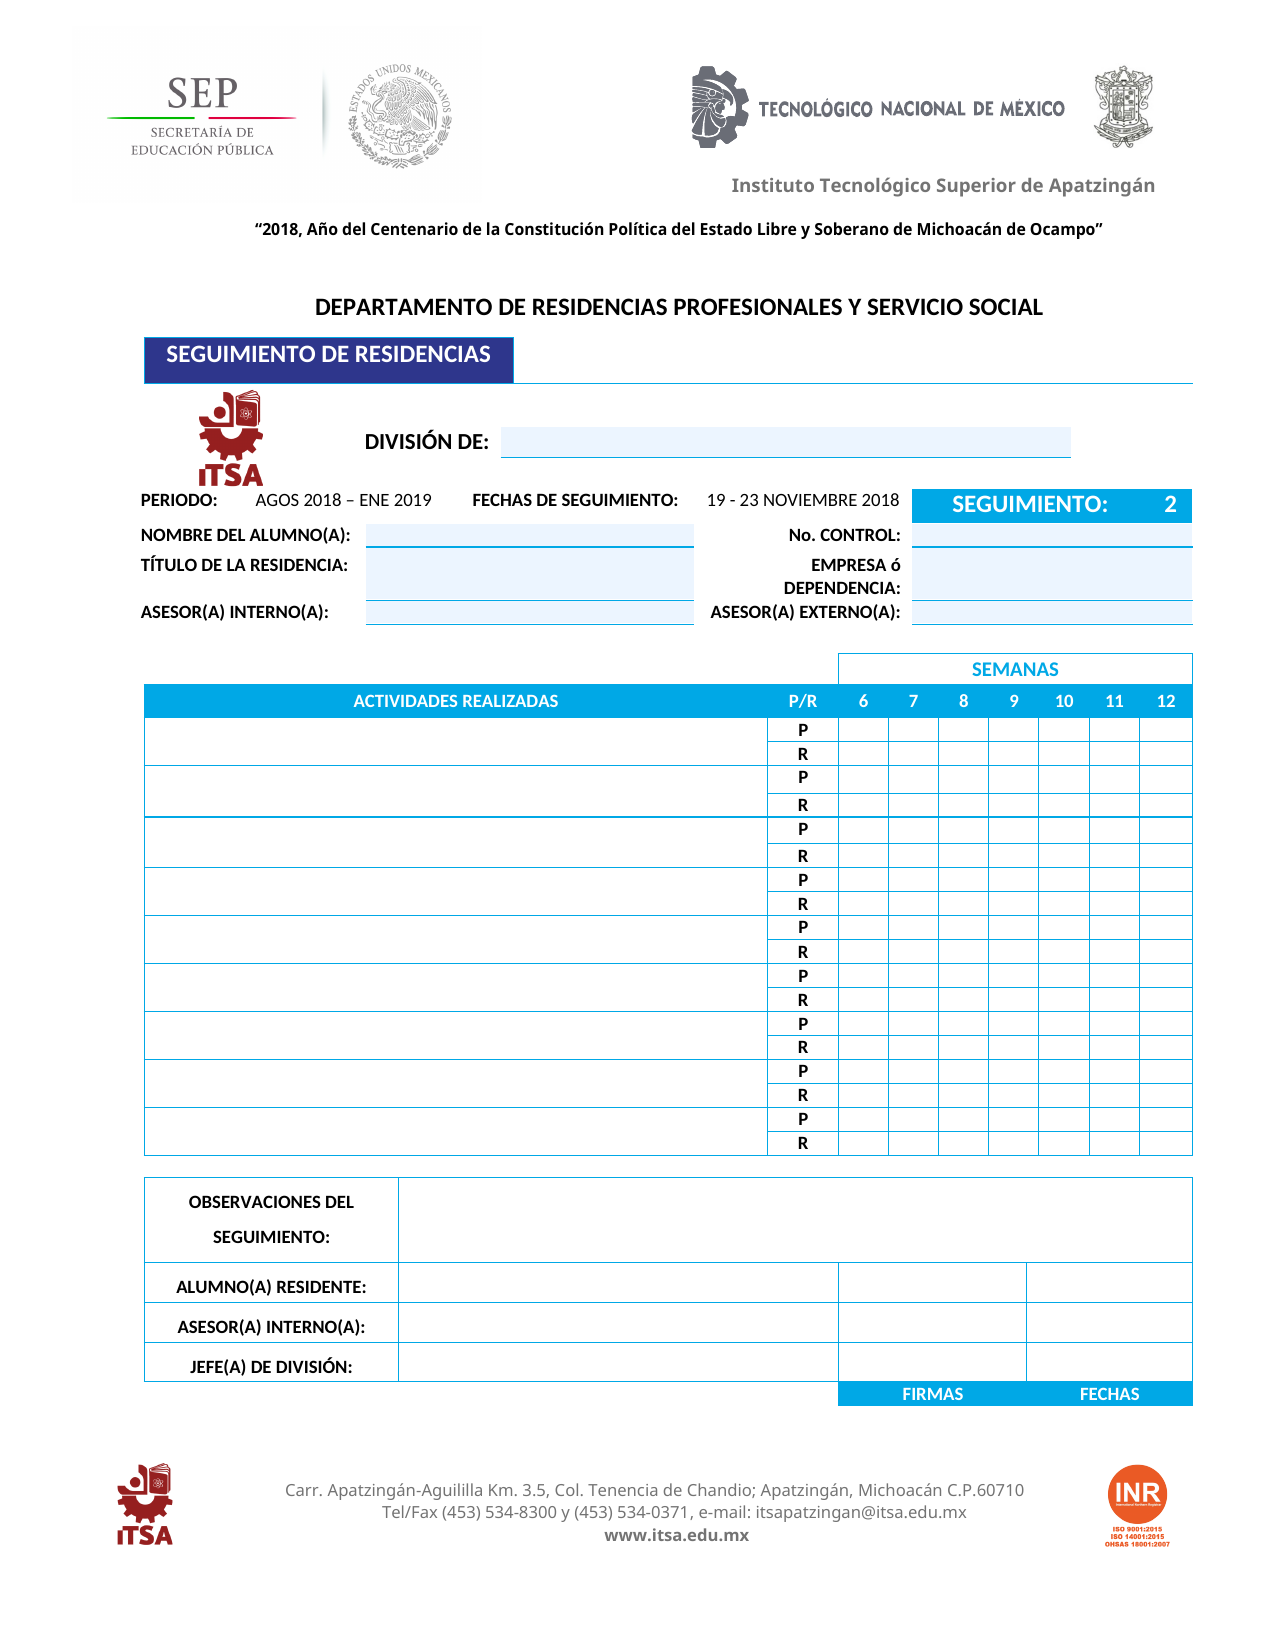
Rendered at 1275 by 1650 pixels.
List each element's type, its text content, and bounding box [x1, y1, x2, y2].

table_cell [989, 1036, 1038, 1059]
table_cell [1090, 766, 1139, 792]
table_cell EMPRESA ó DEPENDENCIA: [694, 546, 912, 599]
table_cell [1039, 794, 1089, 816]
table_cell R [768, 940, 838, 963]
table_cell [839, 742, 888, 764]
table_cell [145, 868, 767, 915]
table_cell [839, 964, 888, 987]
table_cell [889, 766, 938, 792]
table_cell [839, 1036, 888, 1059]
table_cell [1039, 1132, 1089, 1154]
table_cell 10 [1039, 685, 1089, 717]
table_cell [939, 988, 988, 1011]
table_cell [989, 892, 1038, 915]
table_cell 12 [1140, 685, 1192, 717]
table_cell [889, 1036, 938, 1059]
table_cell [989, 818, 1038, 843]
table_cell P [768, 1108, 838, 1131]
table_cell ALUMNO(A) RESIDENTE: [145, 1263, 398, 1302]
table_header [501, 427, 1071, 457]
table_header [768, 653, 838, 684]
table_cell [939, 964, 988, 987]
table_cell [889, 1132, 938, 1154]
table_header [144, 653, 768, 684]
table_cell [1140, 964, 1192, 987]
table_cell R [768, 1132, 838, 1154]
table_cell [989, 868, 1038, 891]
table_cell [839, 868, 888, 891]
table_cell [939, 766, 988, 792]
table_header SEGUIMIENTO DE RESIDENCIAS [145, 338, 513, 383]
table_cell [989, 1108, 1038, 1131]
table_cell [399, 1382, 838, 1405]
table_cell [939, 1108, 988, 1131]
table_cell P [768, 718, 838, 741]
table_cell [939, 1036, 988, 1059]
text DEPARTAMENTO DE RESIDENCIAS PROFESIONALES Y SERVICIO SOCIAL [148, 291, 1211, 322]
table_cell P [768, 1060, 838, 1083]
table_cell [1140, 1084, 1192, 1107]
table_cell [989, 742, 1038, 764]
table_cell [989, 916, 1038, 939]
table_cell R [768, 742, 838, 764]
table_cell [399, 1303, 838, 1342]
table_cell [1039, 718, 1089, 741]
table_cell [1140, 844, 1192, 867]
table_cell [839, 1263, 1026, 1302]
table_cell [1140, 892, 1192, 915]
table_header SEGUIMIENTO: [912, 489, 1148, 523]
table_cell P [768, 818, 838, 843]
table_cell [1090, 988, 1139, 1011]
table_cell [889, 916, 938, 939]
table_cell [939, 1060, 988, 1083]
table_cell [889, 742, 938, 764]
table_header FECHAS DE SEGUIMIENTO: [454, 489, 694, 523]
table_cell [1090, 916, 1139, 939]
table_cell [144, 1382, 399, 1405]
table_cell [939, 844, 988, 867]
table_cell [1090, 718, 1139, 741]
table_cell FIRMAS [839, 1382, 1026, 1405]
table_cell [145, 916, 767, 963]
table_cell ASESOR(A) EXTERNO(A): [694, 600, 912, 623]
table_cell [889, 1084, 938, 1107]
table_cell [889, 988, 938, 1011]
table_cell [1039, 742, 1089, 764]
table_cell R [768, 794, 838, 816]
table_cell [1140, 818, 1192, 843]
table_cell [399, 1263, 838, 1302]
table_cell [839, 1084, 888, 1107]
table_cell [1140, 940, 1192, 963]
table_cell [839, 818, 888, 843]
table_cell [889, 844, 938, 867]
table_cell [1140, 766, 1192, 792]
table_header [514, 337, 1192, 383]
table_cell [839, 1343, 1026, 1381]
table_cell [1090, 1036, 1139, 1059]
table_cell [889, 940, 938, 963]
table_cell [1039, 1060, 1089, 1083]
table_cell [839, 892, 888, 915]
table_cell P/R [768, 685, 838, 717]
table_cell [1140, 718, 1192, 741]
table_cell [1039, 868, 1089, 891]
table_cell P [768, 1012, 838, 1035]
table_cell [889, 868, 938, 891]
table_cell [1090, 892, 1139, 915]
table_cell [1027, 1263, 1192, 1302]
table_header 2 [1148, 489, 1192, 523]
table_cell [1140, 1012, 1192, 1035]
table_cell [989, 718, 1038, 741]
table_cell [912, 548, 1192, 599]
table_cell [1140, 916, 1192, 939]
table_cell [839, 1012, 888, 1035]
table_cell [939, 916, 988, 939]
table_cell [145, 1012, 767, 1059]
table_cell [1039, 916, 1089, 939]
table_cell [1090, 818, 1139, 843]
table_cell [1039, 844, 1089, 867]
table_cell [889, 794, 938, 816]
table_cell R [768, 892, 838, 915]
table_cell [889, 718, 938, 741]
table_cell R [768, 844, 838, 867]
table_cell [989, 766, 1038, 792]
table_cell [1039, 1108, 1089, 1131]
table_cell ASESOR(A) INTERNO(A): [145, 1303, 398, 1342]
table_cell [889, 1060, 938, 1083]
table_cell [989, 844, 1038, 867]
table_cell [839, 1060, 888, 1083]
table_cell [1090, 964, 1139, 987]
table_cell FECHAS [1027, 1382, 1192, 1405]
table_cell [939, 794, 988, 816]
table_cell [1090, 844, 1139, 867]
table_cell [1027, 1303, 1192, 1342]
table_cell [1039, 964, 1089, 987]
table_cell [912, 524, 1192, 546]
table_cell [1039, 818, 1089, 843]
table_cell P [768, 916, 838, 939]
table_cell [1090, 868, 1139, 891]
table_cell ASESOR(A) INTERNO(A): [129, 600, 366, 623]
table_header PERIODO: [129, 489, 233, 523]
table_cell [1140, 1108, 1192, 1131]
table_cell 9 [989, 685, 1038, 717]
table_cell ACTIVIDADES REALIZADAS [145, 685, 767, 717]
table_cell [989, 794, 1038, 816]
table_cell [1140, 1132, 1192, 1154]
table_cell [839, 916, 888, 939]
table_cell [1090, 742, 1139, 764]
table_cell [889, 1012, 938, 1035]
table_cell [1140, 794, 1192, 816]
table_cell [939, 892, 988, 915]
table_cell [939, 868, 988, 891]
table_cell [939, 1012, 988, 1035]
table_cell [839, 794, 888, 816]
table_cell 6 [839, 685, 888, 717]
table_cell NOMBRE DEL ALUMNO(A): [129, 524, 366, 546]
table_cell [989, 988, 1038, 1011]
table_cell [145, 766, 767, 816]
table_cell P [768, 868, 838, 891]
table_cell [839, 1108, 888, 1131]
table_cell [939, 940, 988, 963]
table_cell [1039, 940, 1089, 963]
table_cell [839, 1303, 1026, 1342]
table_cell [939, 718, 988, 741]
table_cell [1039, 988, 1089, 1011]
table_cell [989, 940, 1038, 963]
table_cell [989, 1132, 1038, 1154]
table_header DIVISIÓN DE: [288, 427, 501, 457]
table_cell [839, 718, 888, 741]
table_cell [145, 1108, 767, 1154]
table_cell [889, 818, 938, 843]
table_cell [989, 1084, 1038, 1107]
table_cell [1090, 794, 1139, 816]
table_cell [1090, 1060, 1139, 1083]
table_cell [1090, 1084, 1139, 1107]
table_cell P [768, 964, 838, 987]
table_cell R [768, 1084, 838, 1107]
table_cell [1090, 1132, 1139, 1154]
table_cell [145, 964, 767, 1011]
table_cell [889, 892, 938, 915]
table_cell [939, 742, 988, 764]
table_cell [145, 718, 767, 764]
table_cell [989, 964, 1038, 987]
table_cell [145, 818, 767, 867]
table_cell [839, 988, 888, 1011]
table_cell [366, 601, 694, 623]
table_cell [989, 1060, 1038, 1083]
table_cell 8 [939, 685, 988, 717]
table_cell [366, 548, 694, 599]
table_cell [1039, 1012, 1089, 1035]
table_cell [1140, 988, 1192, 1011]
table_cell JEFE(A) DE DIVISIÓN: [145, 1343, 398, 1381]
table_cell [839, 940, 888, 963]
table_cell [912, 601, 1192, 623]
table_cell [1090, 940, 1139, 963]
table_cell TÍTULO DE LA RESIDENCIA: [129, 546, 366, 599]
table_cell [1140, 1036, 1192, 1059]
table_cell [839, 1132, 888, 1154]
table_cell R [768, 1036, 838, 1059]
table_cell [1039, 1036, 1089, 1059]
table_cell [839, 844, 888, 867]
table_cell [889, 1108, 938, 1131]
table_cell [366, 524, 694, 546]
table_header SEMANAS [839, 654, 1192, 684]
table_cell [1090, 1108, 1139, 1131]
table_cell [1039, 1084, 1089, 1107]
table_cell [1090, 1012, 1139, 1035]
table_cell No. CONTROL: [694, 524, 912, 546]
table_cell P [768, 766, 838, 792]
table_header AGOS 2018 – ENE 2019 [233, 489, 454, 523]
table_cell [989, 1012, 1038, 1035]
table_cell [939, 818, 988, 843]
table_cell [1140, 868, 1192, 891]
table_cell [1039, 766, 1089, 792]
table_cell [1027, 1343, 1192, 1381]
table_cell [939, 1084, 988, 1107]
table_cell [939, 1132, 988, 1154]
table_cell 11 [1090, 685, 1139, 717]
table_cell 7 [889, 685, 938, 717]
table_header OBSERVACIONES DEL SEGUIMIENTO: [145, 1178, 398, 1262]
table_header [399, 1178, 1192, 1262]
table_cell [1039, 892, 1089, 915]
table_cell [399, 1343, 838, 1381]
table_cell [145, 1060, 767, 1107]
table_cell [1140, 1060, 1192, 1083]
table_cell [889, 964, 938, 987]
table_header 19 - 23 NOVIEMBRE 2018 [694, 489, 912, 523]
table_cell [839, 766, 888, 792]
table_cell R [768, 988, 838, 1011]
table_cell [1140, 742, 1192, 764]
